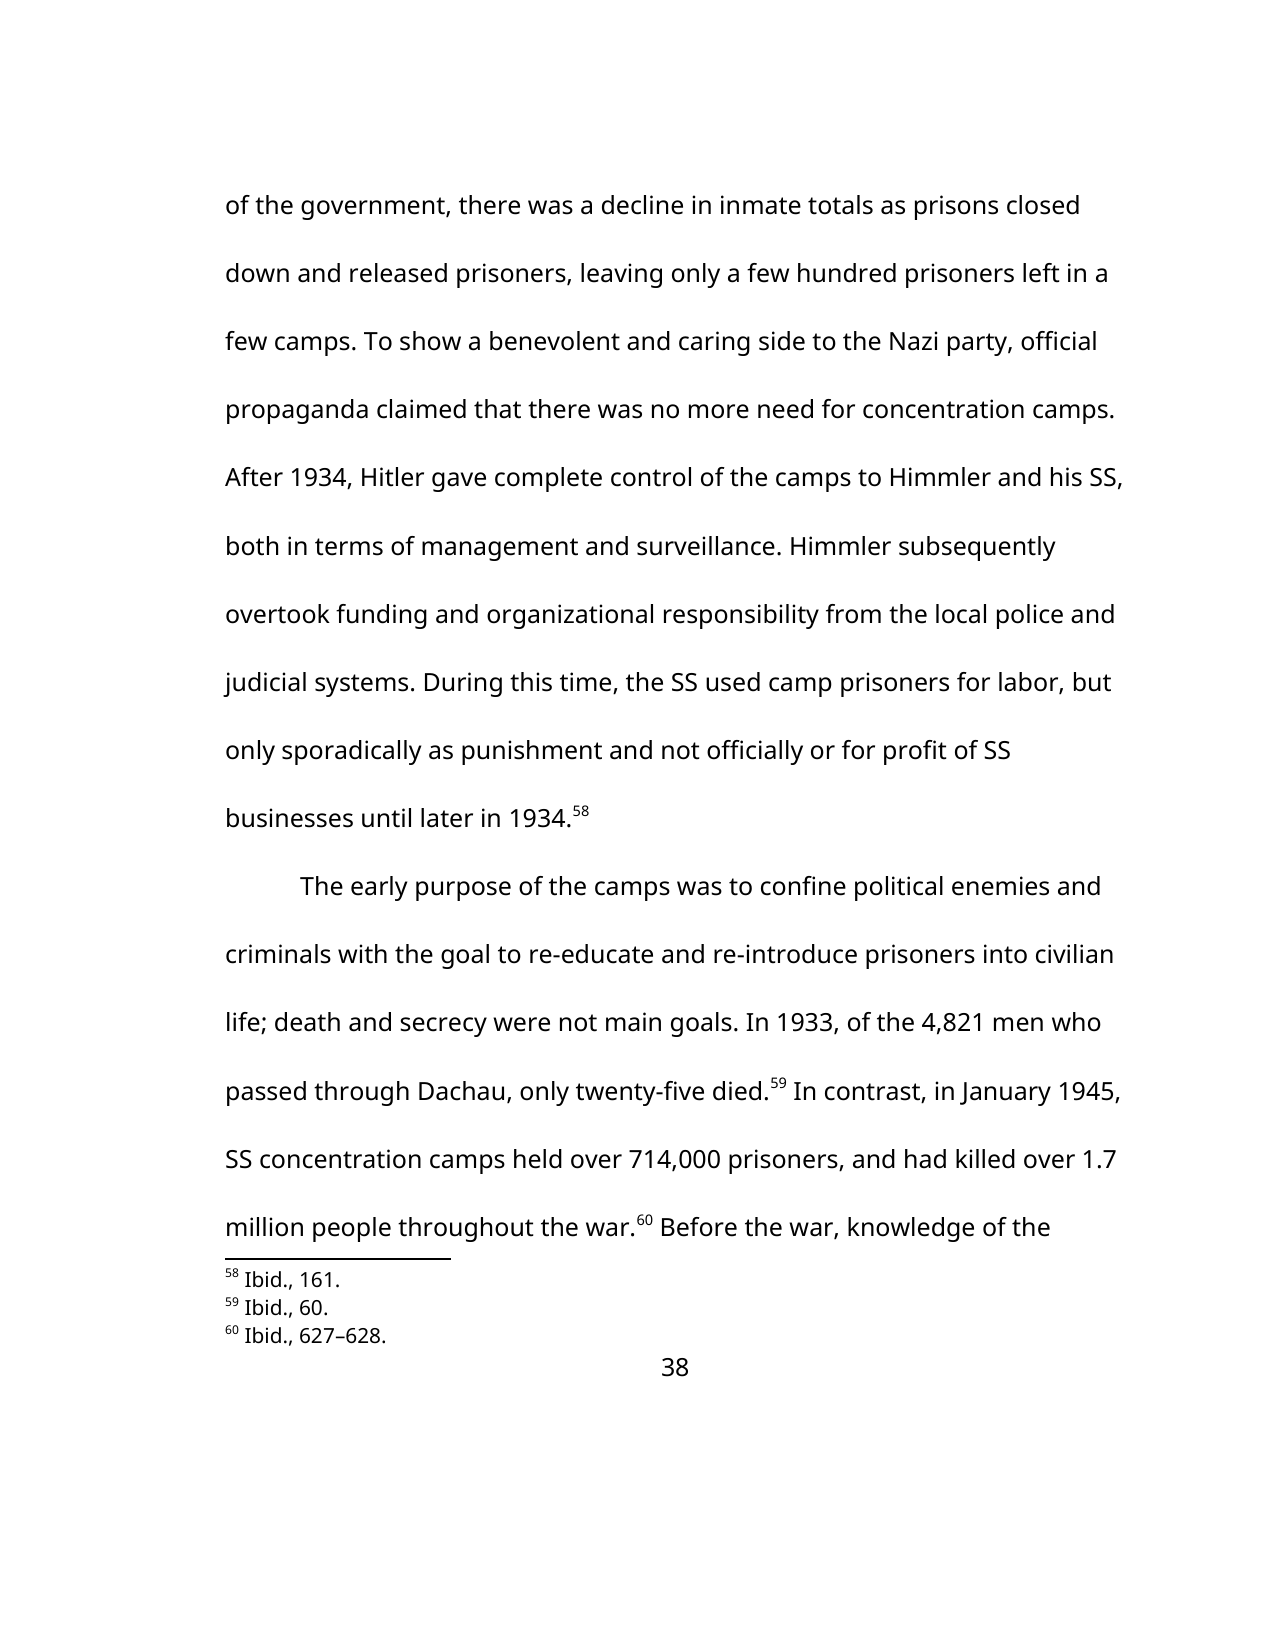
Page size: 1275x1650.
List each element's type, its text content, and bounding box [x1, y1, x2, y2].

text Ibid., 60. [225, 1293, 1125, 1322]
text Ibid., 627–628. [225, 1322, 1125, 1350]
text The early purpose of the camps was to confine political enemies and criminals with the goal to re-educate and re-introduce prisoners into civilian life; death and secrecy were not main goals. In 1933, of the 4,821 men who passed through Dachau, only twenty-five died. In contrast, in January 1945, SS concentration camps held over 714,000 prisoners, and had killed over 1.7 million people throughout the war. Before the war, knowledge of the [225, 869, 1125, 1243]
text Ibid., 161. [225, 1265, 1125, 1293]
text of the government, there was a decline in inmate totals as prisons closed down and released prisoners, leaving only a few hundred prisoners left in a few camps. To show a benevolent and caring side to the Nazi party, official propaganda claimed that there was no more need for concentration camps. After 1934, Hitler gave complete control of the camps to Himmler and his SS, both in terms of management and surveillance. Himmler subsequently overtook funding and organizational responsibility from the local police and judicial systems. During this time, the SS used camp prisoners for labor, but only sporadically as punishment and not officially or for profit of SS businesses until later in 1934. [225, 187, 1125, 835]
